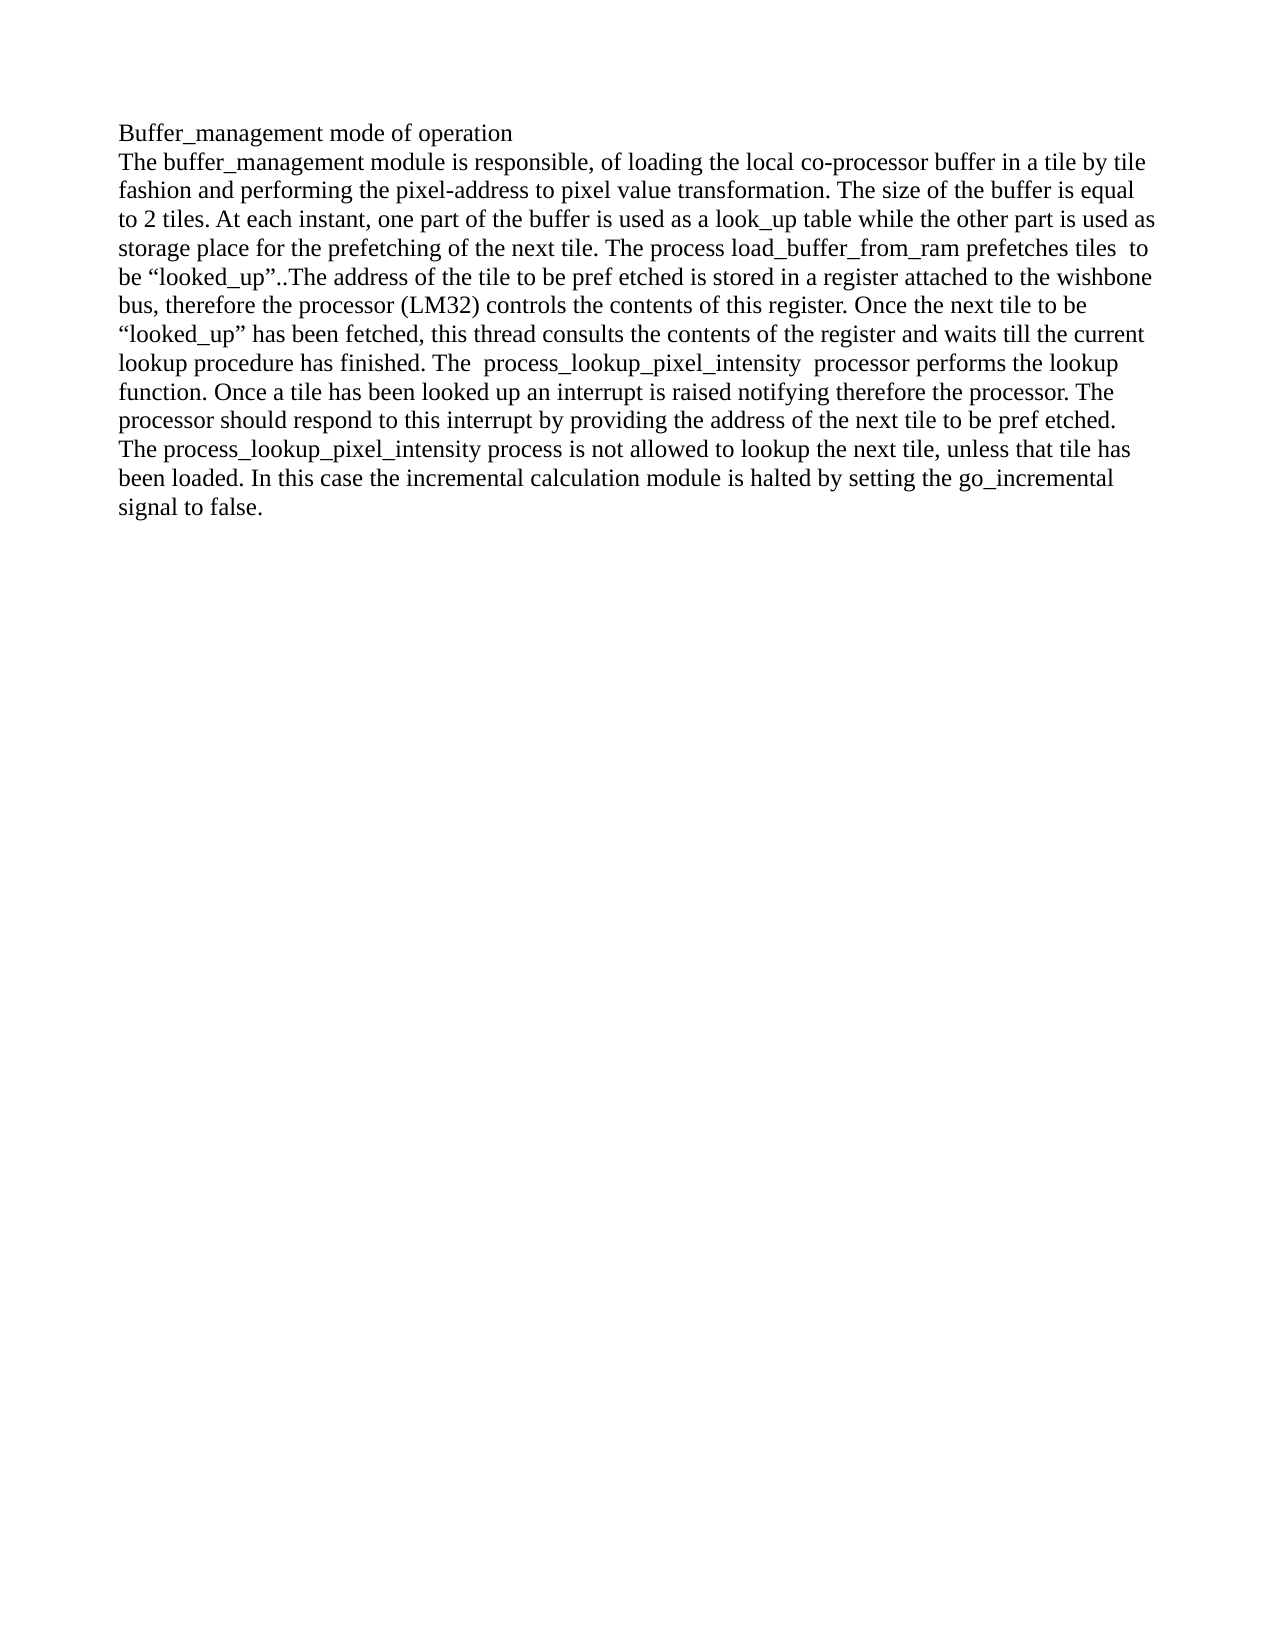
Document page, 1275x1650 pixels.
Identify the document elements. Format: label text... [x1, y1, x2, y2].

text The buffer_management module is responsible, of loading the local co-processor buffer in a tile by tile fashion and performing the pixel-address to pixel value transformation. The size of the buffer is equal to 2 tiles. At each instant, one part of the buffer is used as a look_up table while the other part is used as storage place for the prefetching of the next tile. The process load_buffer_from_ram prefetches tiles to be “looked_up”..The address of the tile to be pref etched is stored in a register attached to the wishbone bus, therefore the processor (LM32) controls the contents of this register. Once the next tile to be “looked_up” has been fetched, this thread consults the contents of the register and waits till the current lookup procedure has finished. The process_lookup_pixel_intensity processor performs the lookup function. Once a tile has been looked up an interrupt is raised notifying therefore the processor. The processor should respond to this interrupt by providing the address of the next tile to be pref etched. The process_lookup_pixel_intensity process is not allowed to lookup the next tile, unless that tile has been loaded. In this case the incremental calculation module is halted by setting the go_incremental signal to false. [118, 147, 1157, 521]
text Buffer_management mode of operation [118, 118, 1157, 147]
